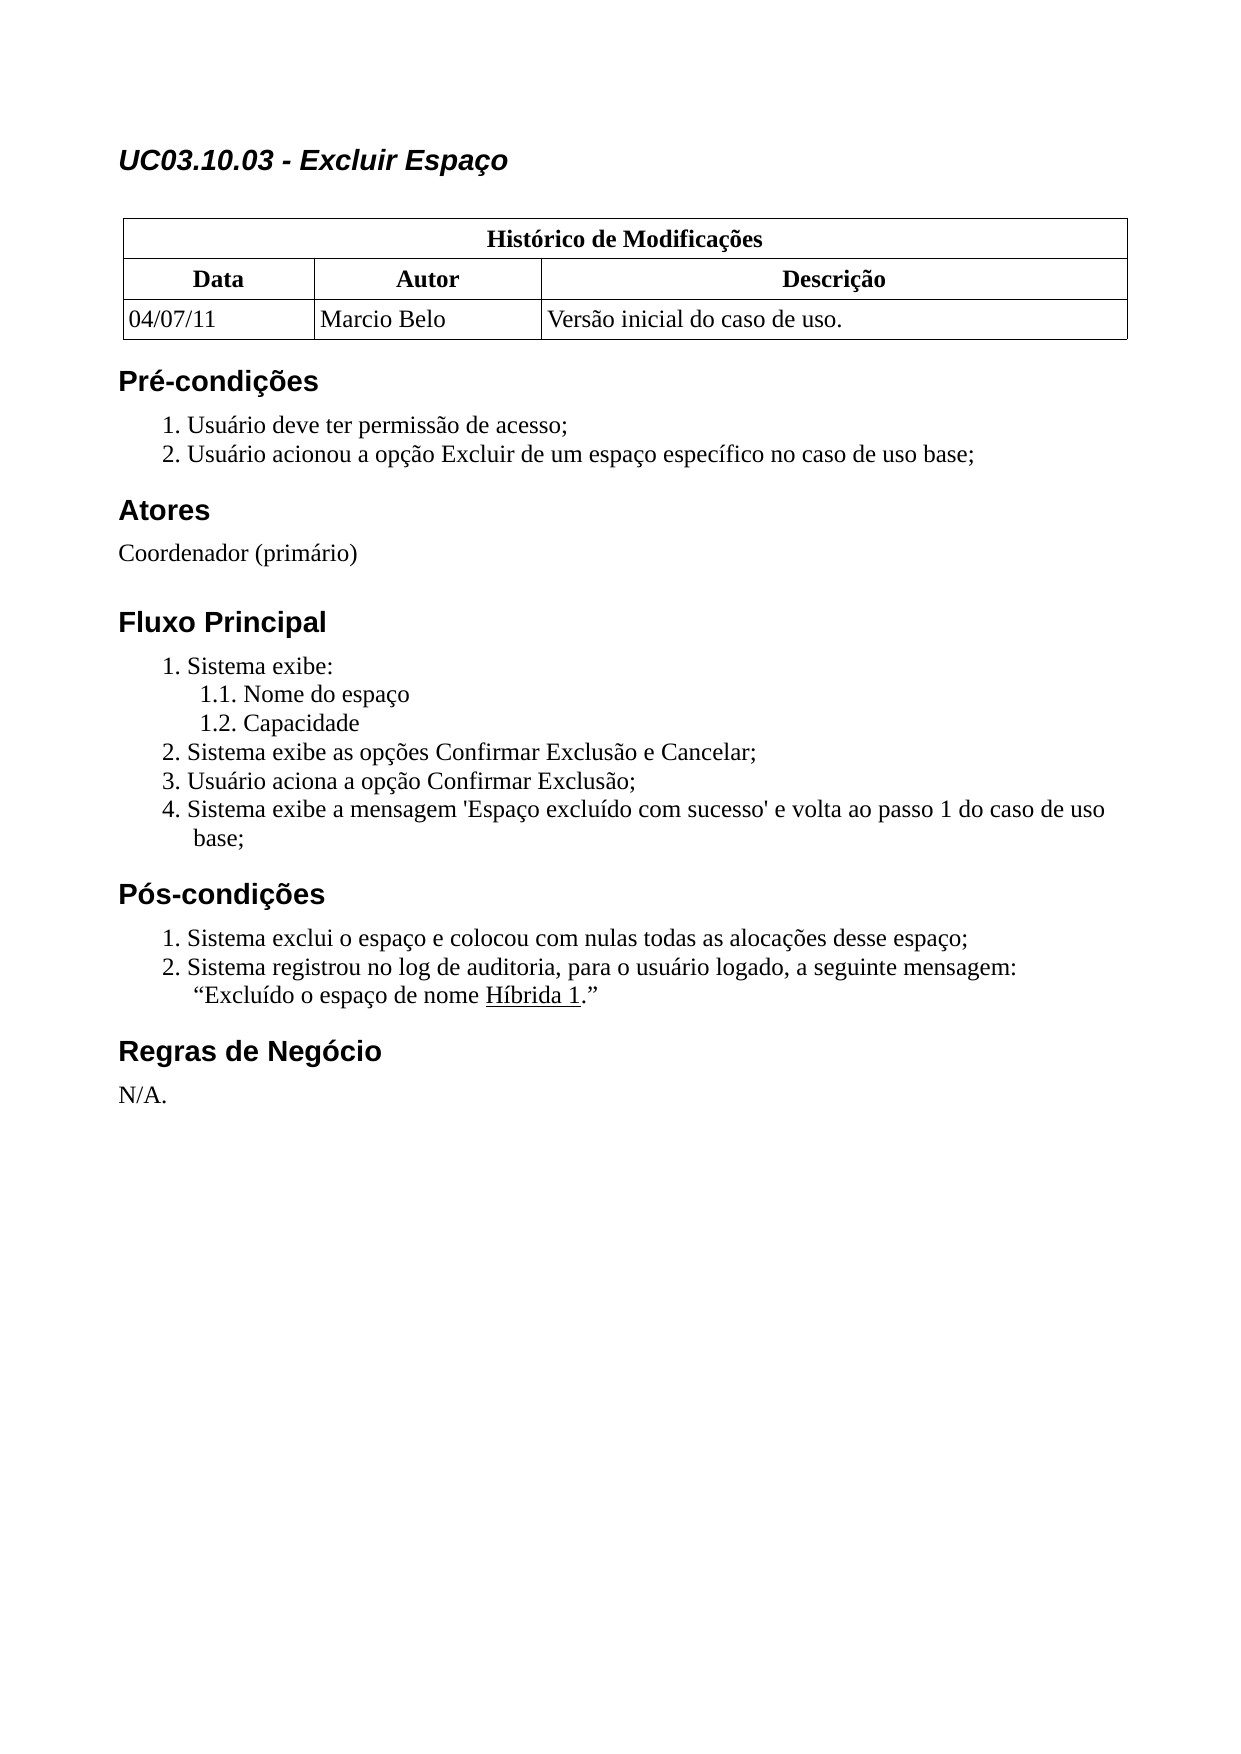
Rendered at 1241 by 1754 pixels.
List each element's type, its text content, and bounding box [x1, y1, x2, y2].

list Sistema exclui o espaço e colocou com nulas todas as alocações desse espaço; [156, 923, 1122, 952]
table_cell Marcio Belo [315, 300, 541, 339]
table_cell Descrição [542, 259, 1127, 298]
table_header Histórico de Modificações [124, 219, 1127, 258]
subtitle Regras de Negócio [118, 1034, 1122, 1068]
list Sistema exibe: [156, 651, 1122, 679]
list Sistema exibe as opções Confirmar Exclusão e Cancelar; [156, 737, 1122, 766]
text N/A. [118, 1080, 1122, 1109]
subtitle UC03.10.03 - Excluir Espaço [118, 143, 1122, 177]
list Sistema exibe a mensagem 'Espaço excluído com sucesso' e volta ao passo 1 do caso de uso base; [156, 794, 1122, 852]
table_cell Data [124, 259, 314, 298]
table_cell 04/07/11 [124, 300, 314, 339]
subtitle Pré-condições [118, 364, 1122, 397]
list Sistema registrou no log de auditoria, para o usuário logado, a seguinte mensagem: “Excluído o espaço de nome Híbrida 1.” [156, 952, 1122, 1009]
subtitle Fluxo Principal [118, 605, 1122, 638]
list Capacidade [193, 708, 1122, 737]
list Usuário aciona a opção Confirmar Exclusão; [156, 766, 1122, 794]
table_cell Autor [315, 259, 541, 298]
subtitle Atores [118, 492, 1122, 526]
list Usuário deve ter permissão de acesso; [156, 410, 1122, 439]
list Nome do espaço [193, 679, 1122, 708]
subtitle Pós-condições [118, 877, 1122, 911]
list Usuário acionou a opção Excluir de um espaço específico no caso de uso base; [156, 439, 1122, 467]
table_cell Versão inicial do caso de uso. [542, 300, 1127, 339]
text Coordenador (primário) [118, 538, 1122, 567]
